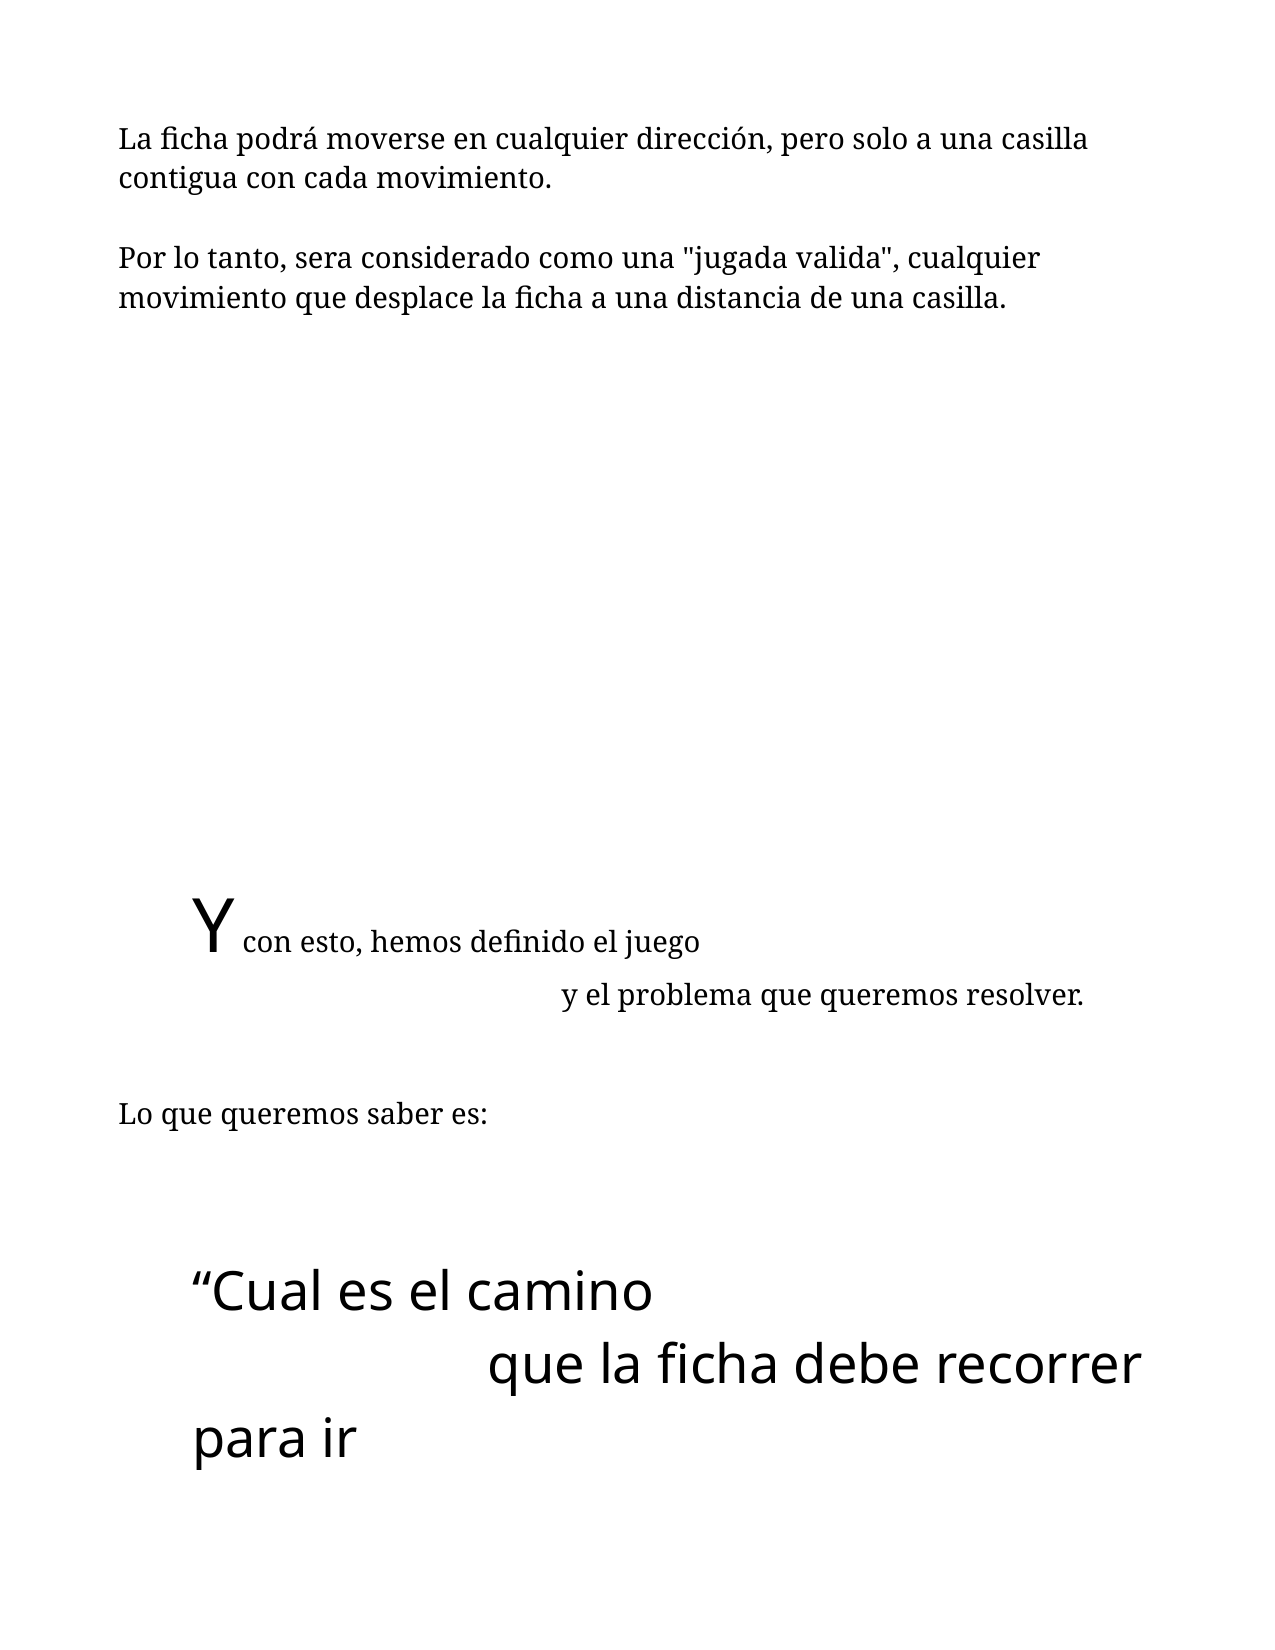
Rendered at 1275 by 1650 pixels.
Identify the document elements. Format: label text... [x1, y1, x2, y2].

text para ir [118, 1400, 1157, 1473]
text La ficha podrá moverse en cualquier dirección, pero solo a una casilla contigua con cada movimiento. [118, 118, 1157, 197]
text y el problema que queremos resolver. [118, 974, 1157, 1014]
text Y con esto, hemos definido el juego [118, 872, 1157, 974]
text Lo que queremos saber es: [118, 1093, 1157, 1133]
text Por lo tanto, sera considerado como una "jugada valida", cualquier movimiento que desplace la ficha a una distancia de una casilla. [118, 237, 1157, 317]
text “Cual es el camino [118, 1252, 1157, 1326]
text que la ficha debe recorrer [118, 1326, 1157, 1400]
